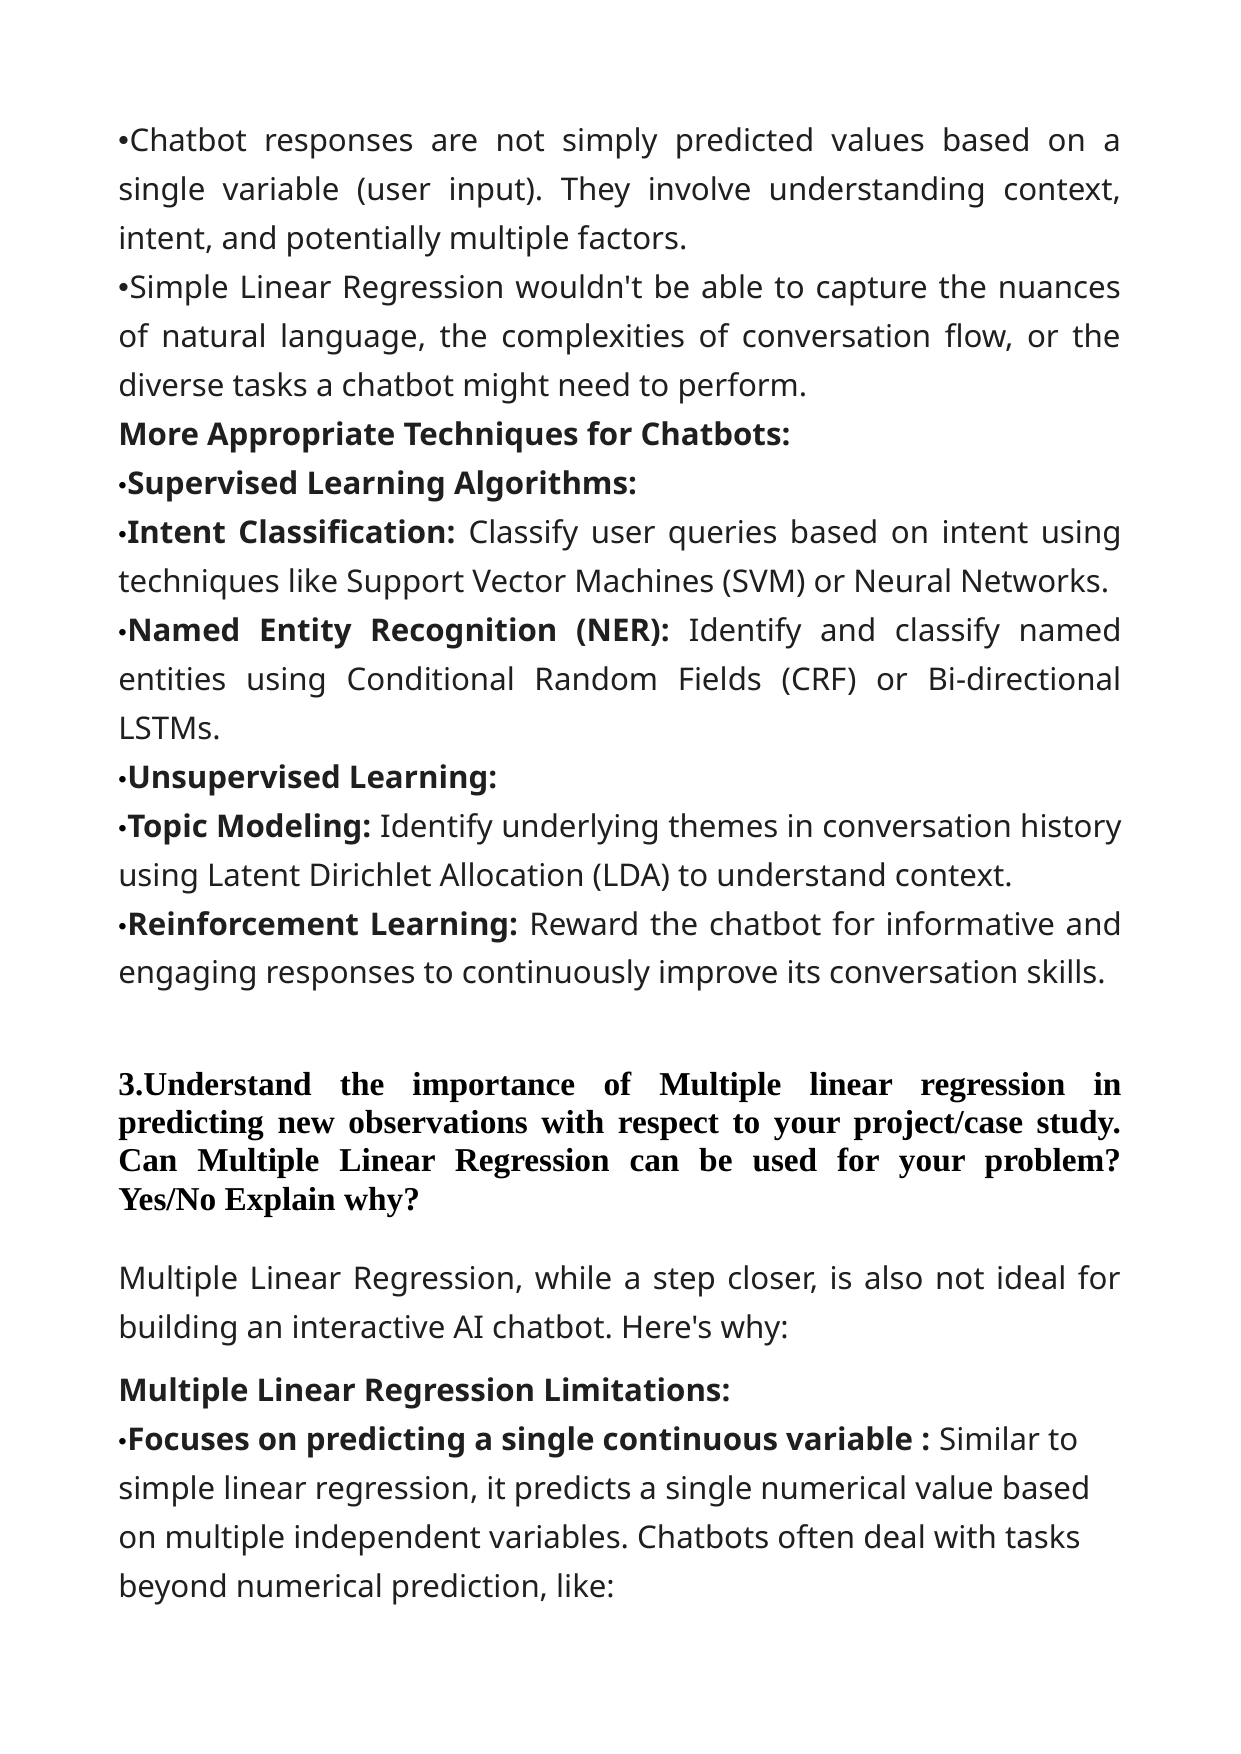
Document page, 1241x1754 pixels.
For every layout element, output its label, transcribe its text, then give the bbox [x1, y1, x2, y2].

list Focuses on predicting a single continuous variable : Similar to simple linear regression, it predicts a single numerical value based on multiple independent variables. Chatbots often deal with tasks beyond numerical prediction, like: [118, 1417, 1122, 1607]
list Unsupervised Learning: [118, 754, 1122, 797]
list Named Entity Recognition (NER): Identify and classify named entities using Conditional Random Fields (CRF) or Bi-directional LSTMs. [118, 608, 1122, 748]
list Intent Classification: Classify user queries based on intent using techniques like Support Vector Machines (SVM) or Neural Networks. [118, 510, 1122, 601]
text Multiple Linear Regression, while a step closer, is also not ideal for building an interactive AI chatbot. Here's why: [118, 1256, 1122, 1347]
text 3.Understand the importance of Multiple linear regression in predicting new observations with respect to your project/case study. Can Multiple Linear Regression can be used for your problem? Yes/No Explain why? [118, 1064, 1122, 1217]
text Multiple Linear Regression Limitations: [118, 1368, 1122, 1411]
list Topic Modeling: Identify underlying themes in conversation history using Latent Dirichlet Allocation (LDA) to understand context. [118, 803, 1122, 895]
list Chatbot responses are not simply predicted values based on a single variable (user input). They involve understanding context, intent, and potentially multiple factors. [118, 118, 1122, 259]
list Simple Linear Regression wouldn't be able to capture the nuances of natural language, the complexities of conversation flow, or the diverse tasks a chatbot might need to perform. [118, 265, 1122, 406]
text More Appropriate Techniques for Chatbots: [118, 412, 1122, 454]
list Supervised Learning Algorithms: [118, 461, 1122, 503]
list Reinforcement Learning: Reward the chatbot for informative and engaging responses to continuously improve its conversation skills. [118, 901, 1122, 993]
